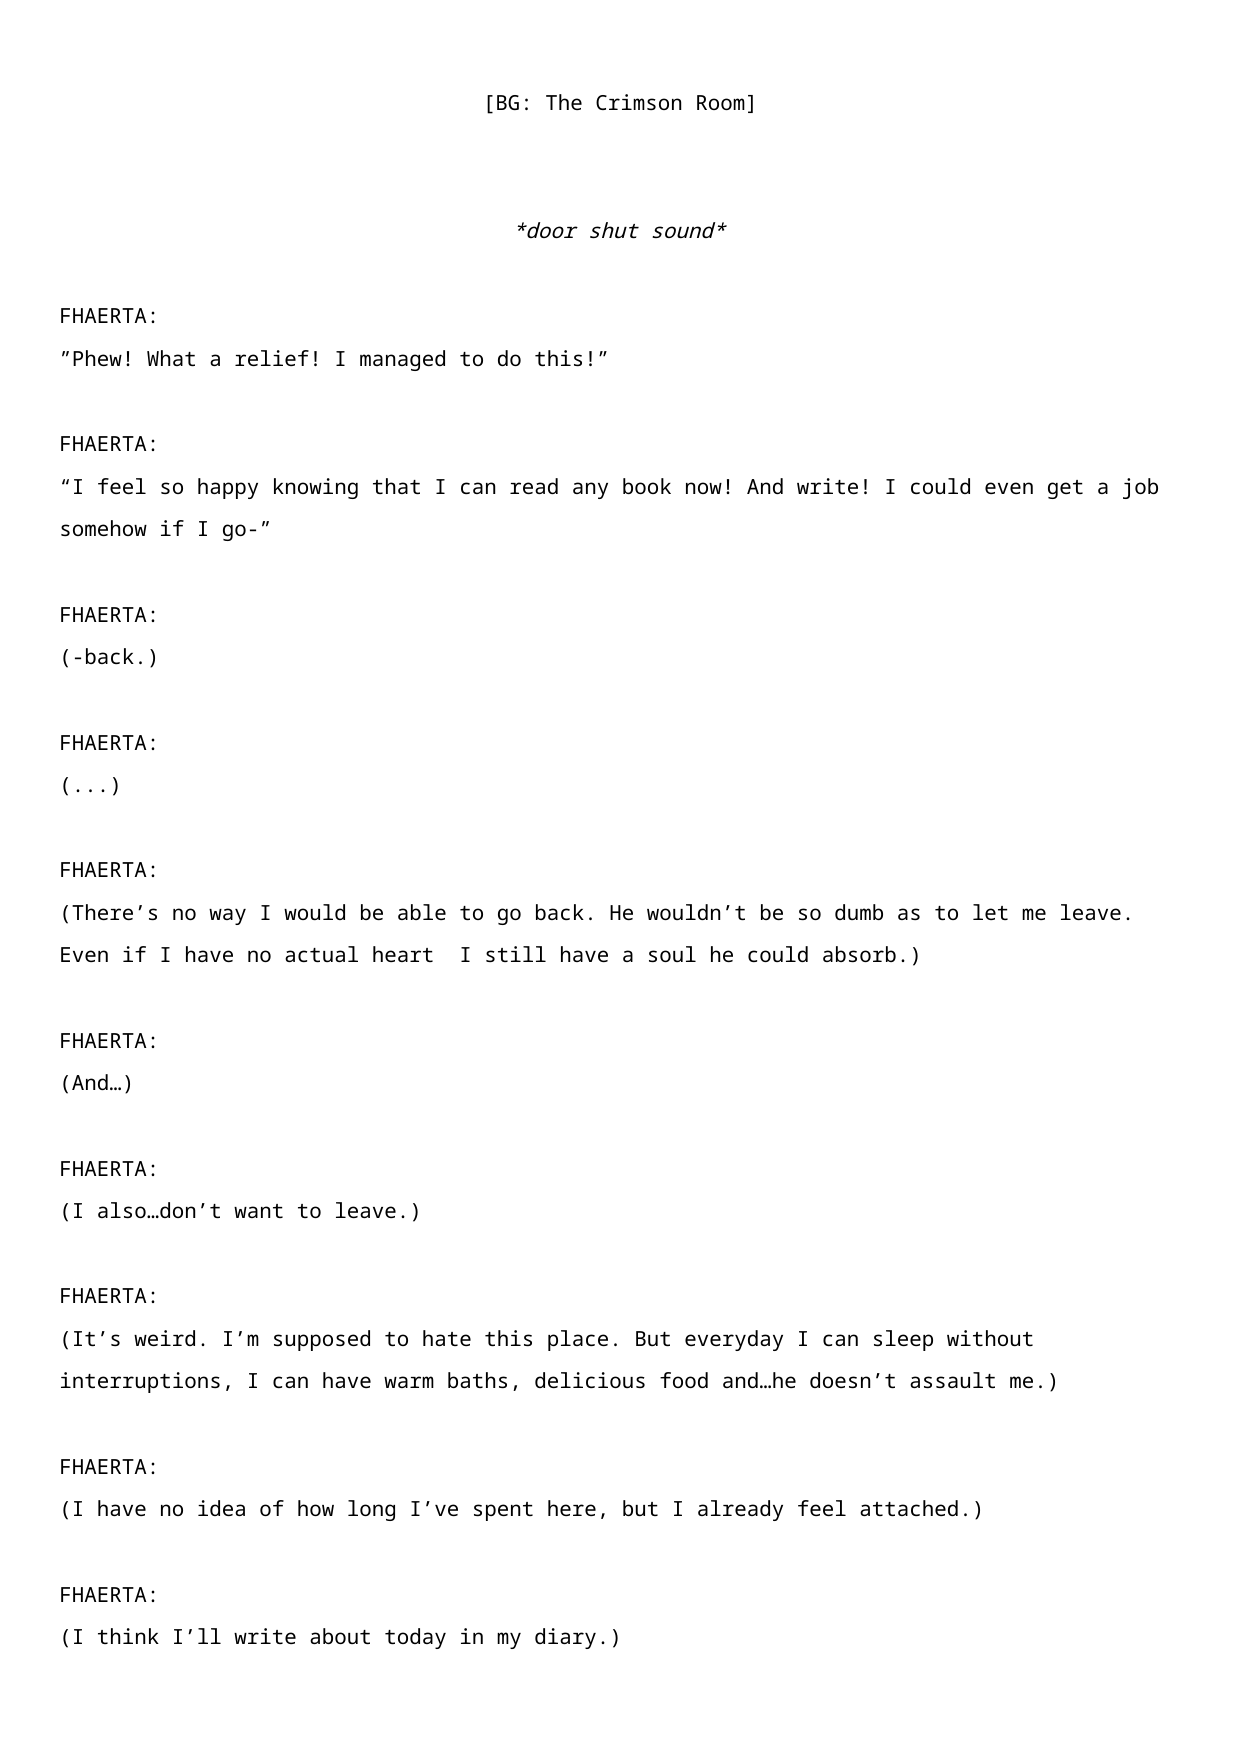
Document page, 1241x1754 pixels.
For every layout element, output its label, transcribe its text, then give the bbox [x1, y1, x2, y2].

text FHAERTA: [59, 1452, 1181, 1480]
text (I have no idea of how long I’ve spent here, but I already feel attached.) [59, 1494, 1181, 1523]
text FHAERTA: [59, 600, 1181, 628]
text *door shut sound* [59, 216, 1181, 245]
text FHAERTA: [59, 1281, 1181, 1310]
text (...) [59, 770, 1181, 799]
text (-back.) [59, 642, 1181, 671]
text (It’s weird. I’m supposed to hate this place. But everyday I can sleep without interruptions, I can have warm baths, delicious food and…he doesn’t assault me.) [59, 1324, 1181, 1395]
text FHAERTA: [59, 855, 1181, 884]
text FHAERTA: [59, 728, 1181, 756]
text ”Phew! What a relief! I managed to do this!” [59, 344, 1181, 373]
text FHAERTA: [59, 1026, 1181, 1054]
text [BG: The Crimson Room] [59, 88, 1181, 117]
text “I feel so happy knowing that I can read any book now! And write! I could even get a job somehow if I go-” [59, 472, 1181, 543]
text FHAERTA: [59, 302, 1181, 330]
text (I think I’ll write about today in my diary.) [59, 1622, 1181, 1651]
text (There’s no way I would be able to go back. He wouldn’t be so dumb as to let me leave. Even if I have no actual heart I still have a soul he could absorb.) [59, 898, 1181, 969]
text FHAERTA: [59, 1580, 1181, 1608]
text FHAERTA: [59, 1154, 1181, 1182]
text (And…) [59, 1068, 1181, 1097]
text (I also…don’t want to leave.) [59, 1196, 1181, 1225]
text FHAERTA: [59, 429, 1181, 458]
